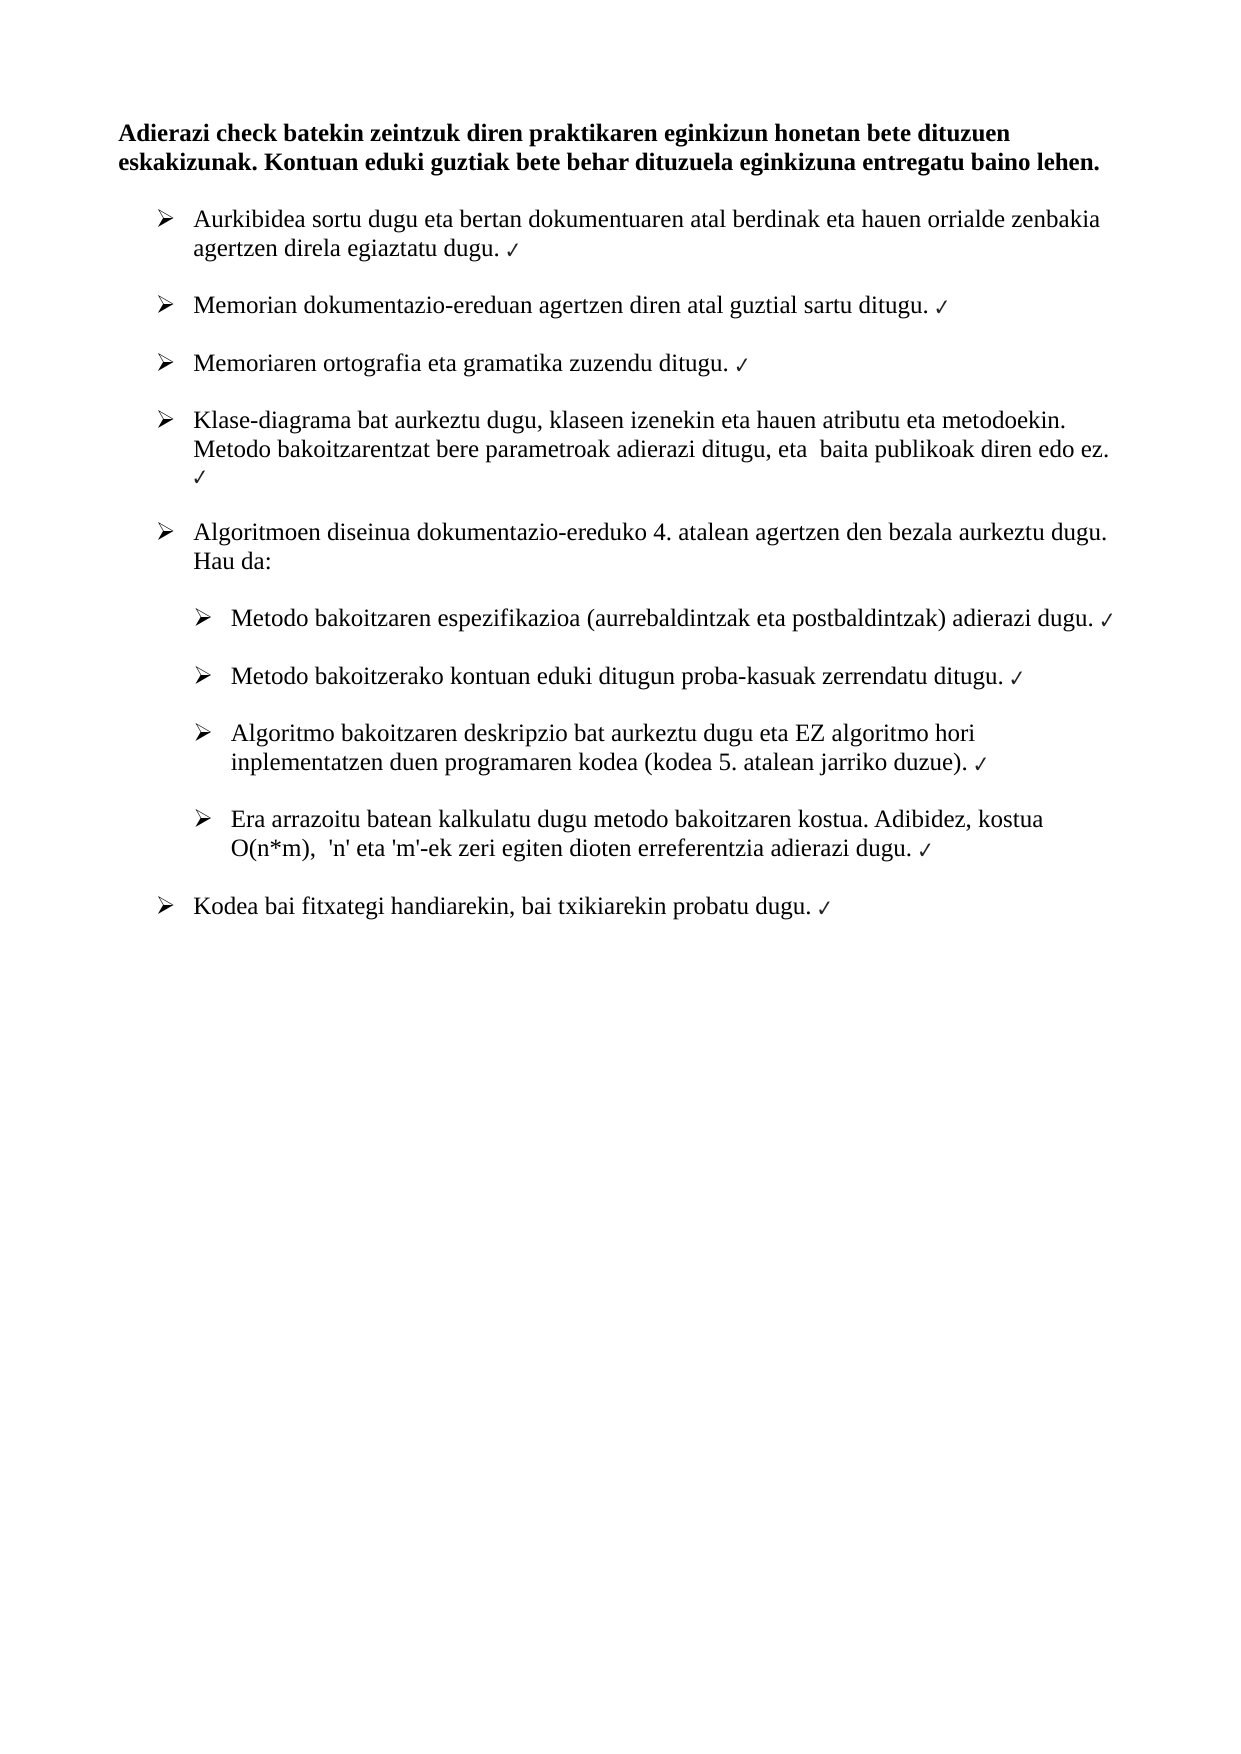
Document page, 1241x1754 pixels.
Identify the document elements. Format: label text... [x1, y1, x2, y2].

list Klase-diagrama bat aurkeztu dugu, klaseen izenekin eta hauen atributu eta metodoekin. Metodo bakoitzarentzat bere parametroak adierazi ditugu, eta baita publikoak diren edo ez. ✔ [156, 406, 1122, 488]
list Metodo bakoitzaren espezifikazioa (aurrebaldintzak eta postbaldintzak) adierazi dugu. ✔ [193, 603, 1122, 632]
list Algoritmoen diseinua dokumentazio-ereduko 4. atalean agertzen den bezala aurkeztu dugu. Hau da: [156, 517, 1122, 574]
list Algoritmo bakoitzaren deskripzio bat aurkeztu dugu eta EZ algoritmo hori inplementatzen duen programaren kodea (kodea 5. atalean jarriko duzue). ✔ [193, 718, 1122, 776]
list Era arrazoitu batean kalkulatu dugu metodo bakoitzaren kostua. Adibidez, kostua O(n*m), 'n' eta 'm'-ek zeri egiten dioten erreferentzia adierazi dugu. ✔ [193, 804, 1122, 862]
list Kodea bai fitxategi handiarekin, bai txikiarekin probatu dugu. ✔ [156, 891, 1122, 919]
list Aurkibidea sortu dugu eta bertan dokumentuaren atal berdinak eta hauen orrialde zenbakia agertzen direla egiaztatu dugu. ✔ [156, 204, 1122, 262]
list Metodo bakoitzerako kontuan eduki ditugun proba-kasuak zerrendatu ditugu. ✔ [193, 661, 1122, 689]
list Memoriaren ortografia eta gramatika zuzendu ditugu. ✔ [156, 348, 1122, 377]
text Adierazi check batekin zeintzuk diren praktikaren eginkizun honetan bete dituzuen eskakizunak. Kontuan eduki guztiak bete behar dituzuela eginkizuna entregatu baino lehen. [118, 118, 1122, 176]
list Memorian dokumentazio-ereduan agertzen diren atal guztial sartu ditugu. ✔ [156, 291, 1122, 319]
